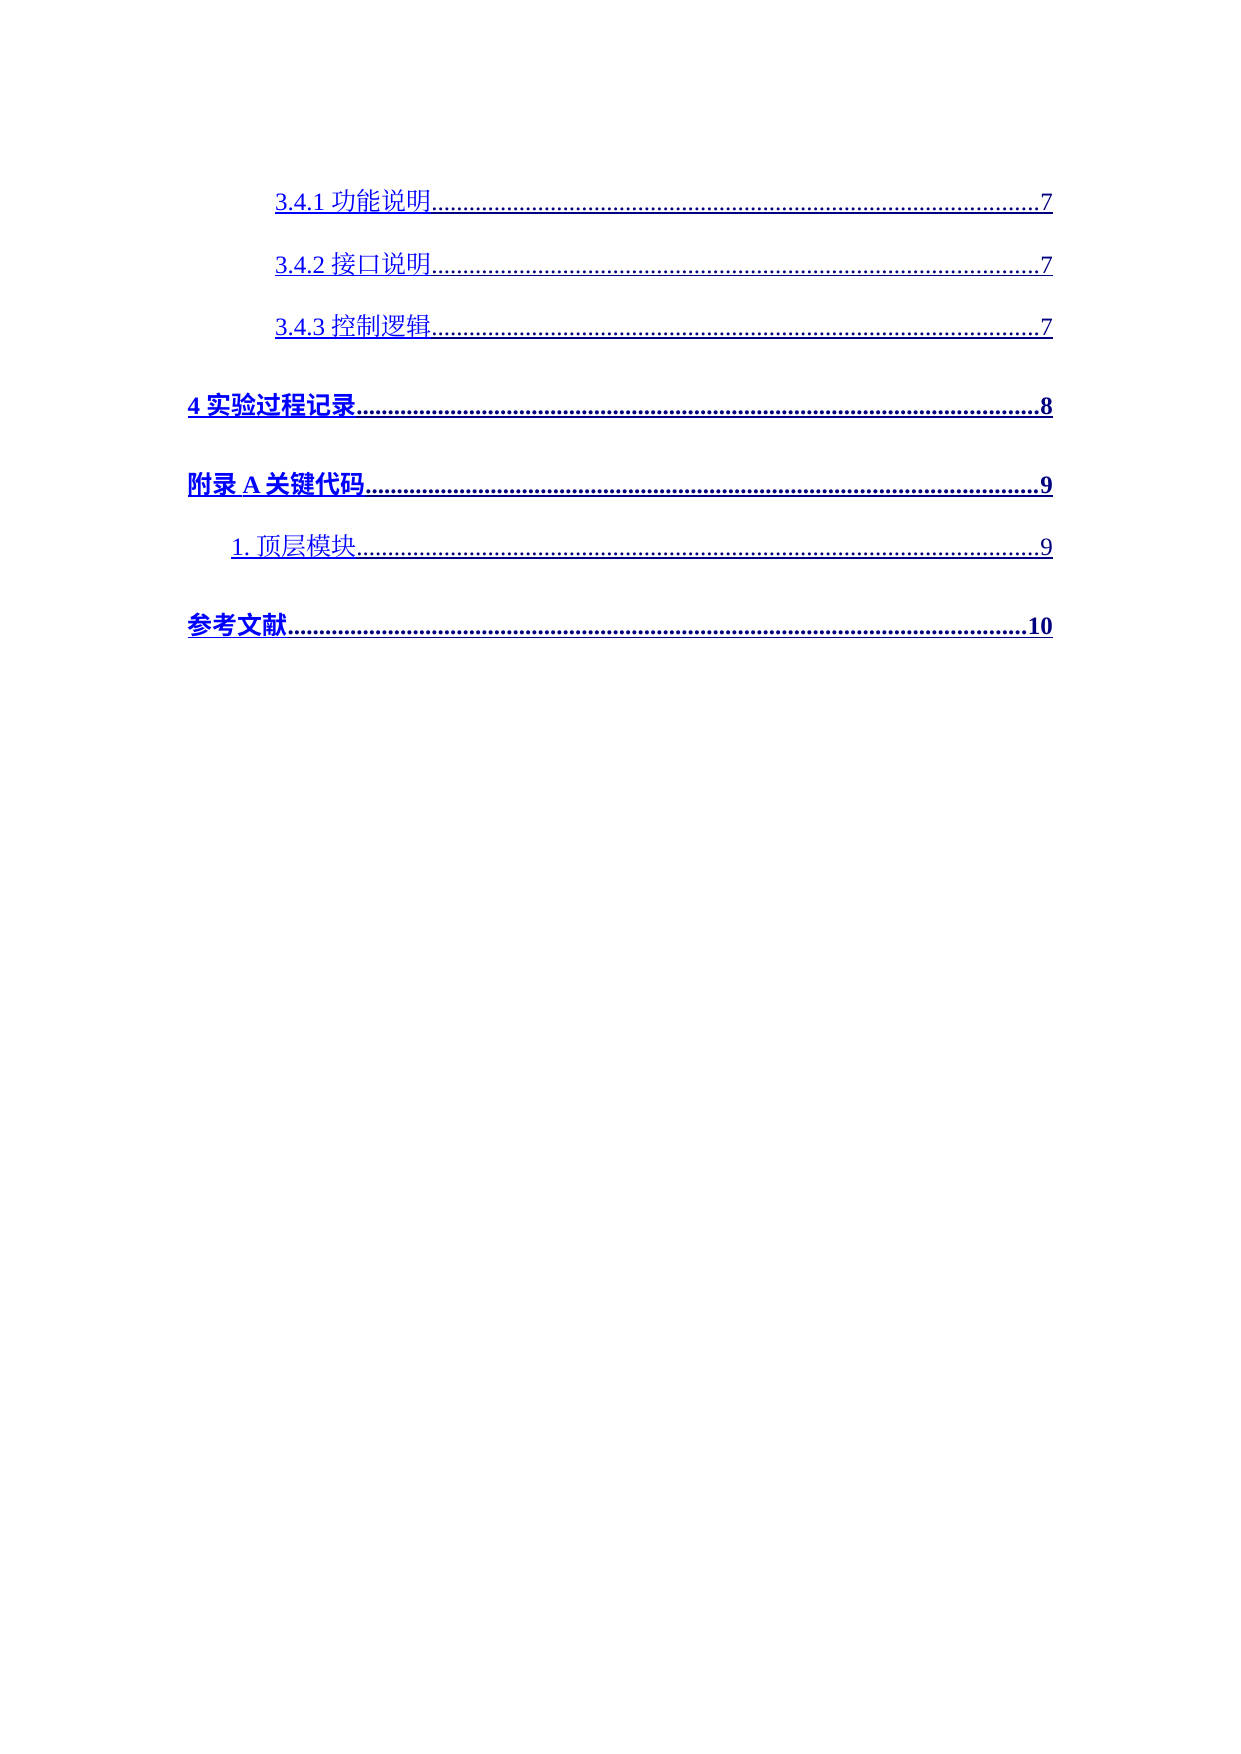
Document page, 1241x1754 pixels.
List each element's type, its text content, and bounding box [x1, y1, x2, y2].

text 3.4.3 控制逻辑 7 [275, 283, 1053, 337]
text [275, 276, 1053, 283]
text 3.4.2 接口说明 7 [275, 221, 1053, 275]
text [187, 496, 1053, 503]
text [231, 559, 1053, 566]
text [187, 638, 1053, 644]
text 1. 顶层模块 9 [231, 503, 1053, 557]
text 4 实验过程记录 8 [187, 362, 1053, 416]
text 3.4.1 功能说明 7 [275, 158, 1053, 212]
text [275, 214, 1053, 221]
text [187, 417, 1053, 424]
text [275, 339, 1053, 346]
text 附录A 关键代码 9 [187, 441, 1053, 495]
text 参考文献 10 [187, 582, 1053, 637]
